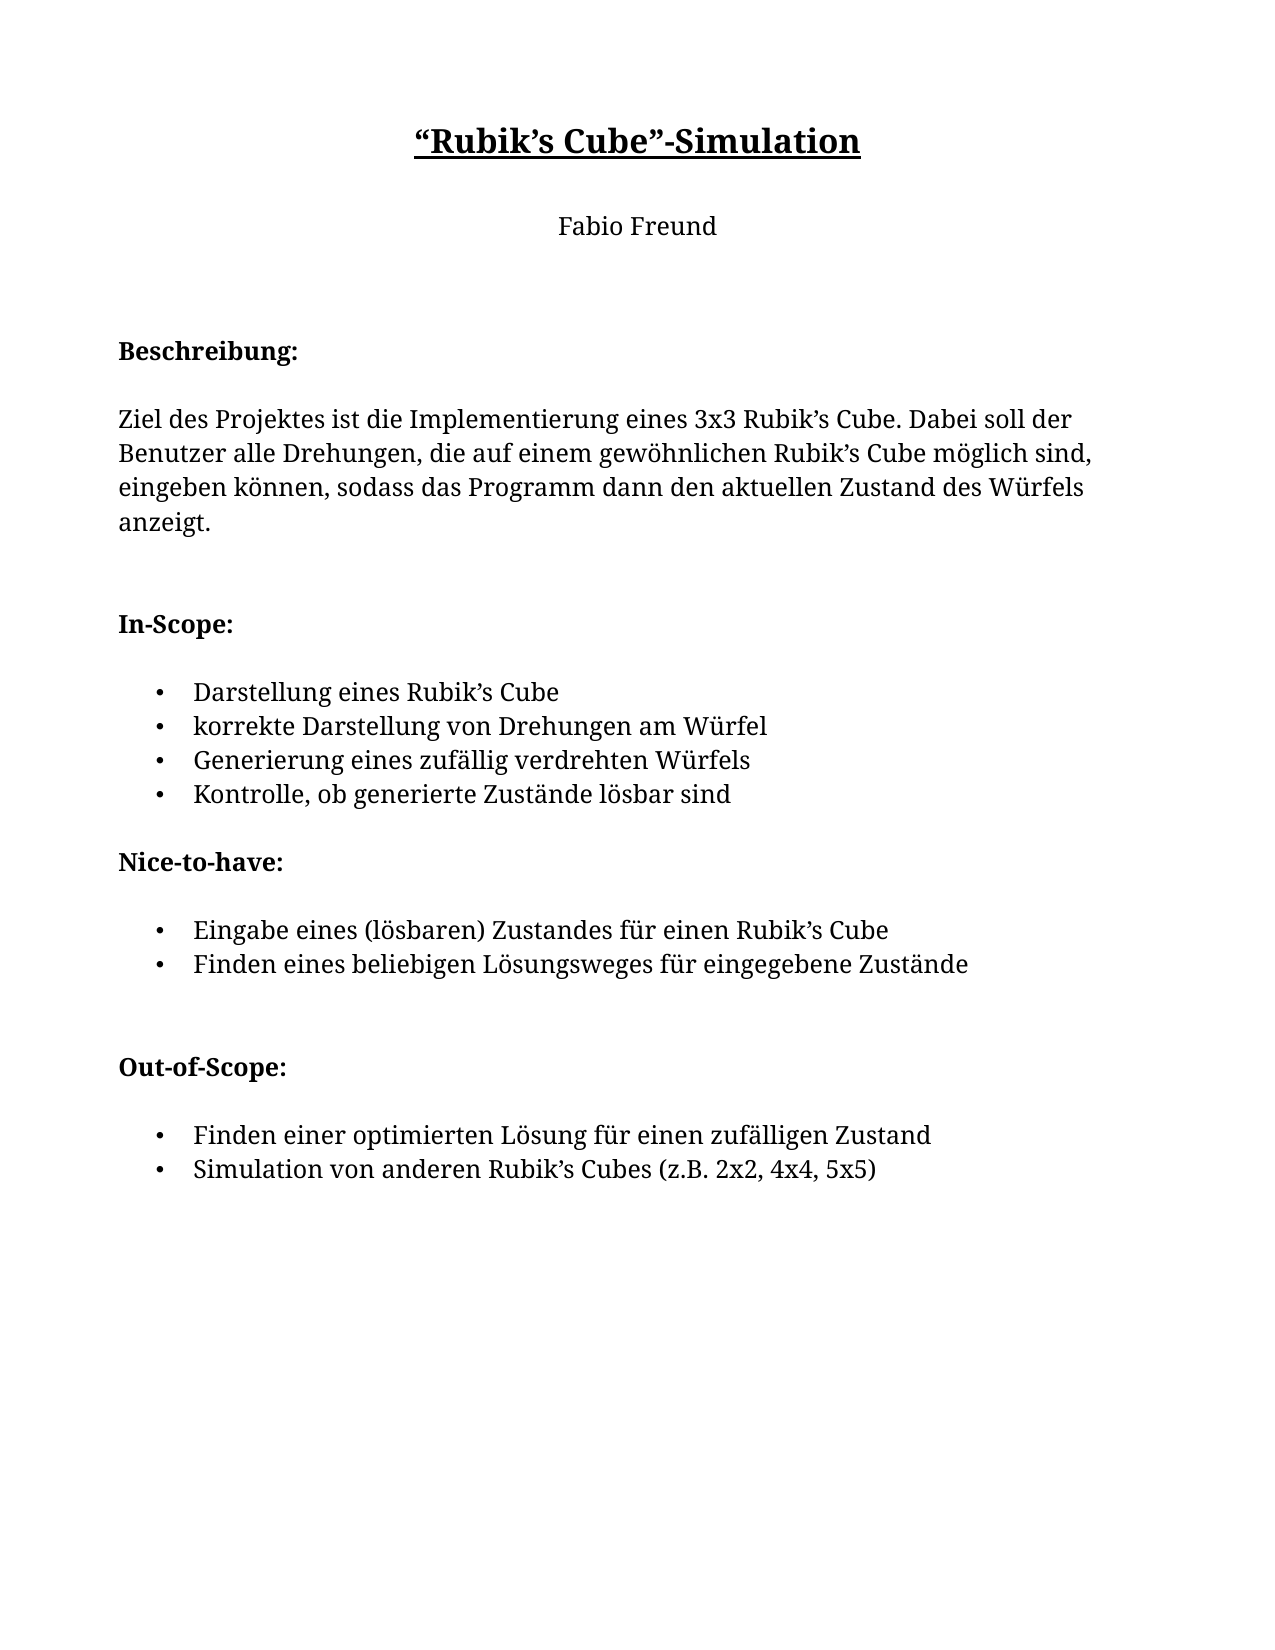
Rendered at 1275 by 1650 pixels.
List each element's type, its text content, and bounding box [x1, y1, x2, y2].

text Out-of-Scope: [118, 1049, 1157, 1083]
text Nice-to-have: [118, 845, 1157, 879]
text “Rubik’s Cube”-Simulation [118, 118, 1157, 163]
text Beschreibung: [118, 334, 1157, 368]
list korrekte Darstellung von Drehungen am Würfel [156, 708, 1157, 743]
list Finden einer optimierten Lösung für einen zufälligen Zustand [156, 1117, 1157, 1151]
list Eingabe eines (lösbaren) Zustandes für einen Rubik’s Cube [156, 913, 1157, 947]
text In-Scope: [118, 606, 1157, 640]
list Generierung eines zufällig verdrehten Würfels [156, 743, 1157, 777]
list Finden eines beliebigen Lösungsweges für eingegebene Zustände [156, 947, 1157, 981]
list Kontrolle, ob generierte Zustände lösbar sind [156, 777, 1157, 811]
text Ziel des Projektes ist die Implementierung eines 3x3 Rubik’s Cube. Dabei soll der Benutzer alle Drehungen, die auf einem gewöhnlichen Rubik’s Cube möglich sind, eingeben können, sodass das Programm dann den aktuellen Zustand des Würfels anzeigt. [118, 402, 1157, 538]
list Simulation von anderen Rubik’s Cubes (z.B. 2x2, 4x4, 5x5) [156, 1151, 1157, 1185]
text Fabio Freund [118, 209, 1157, 243]
list Darstellung eines Rubik’s Cube [156, 674, 1157, 708]
